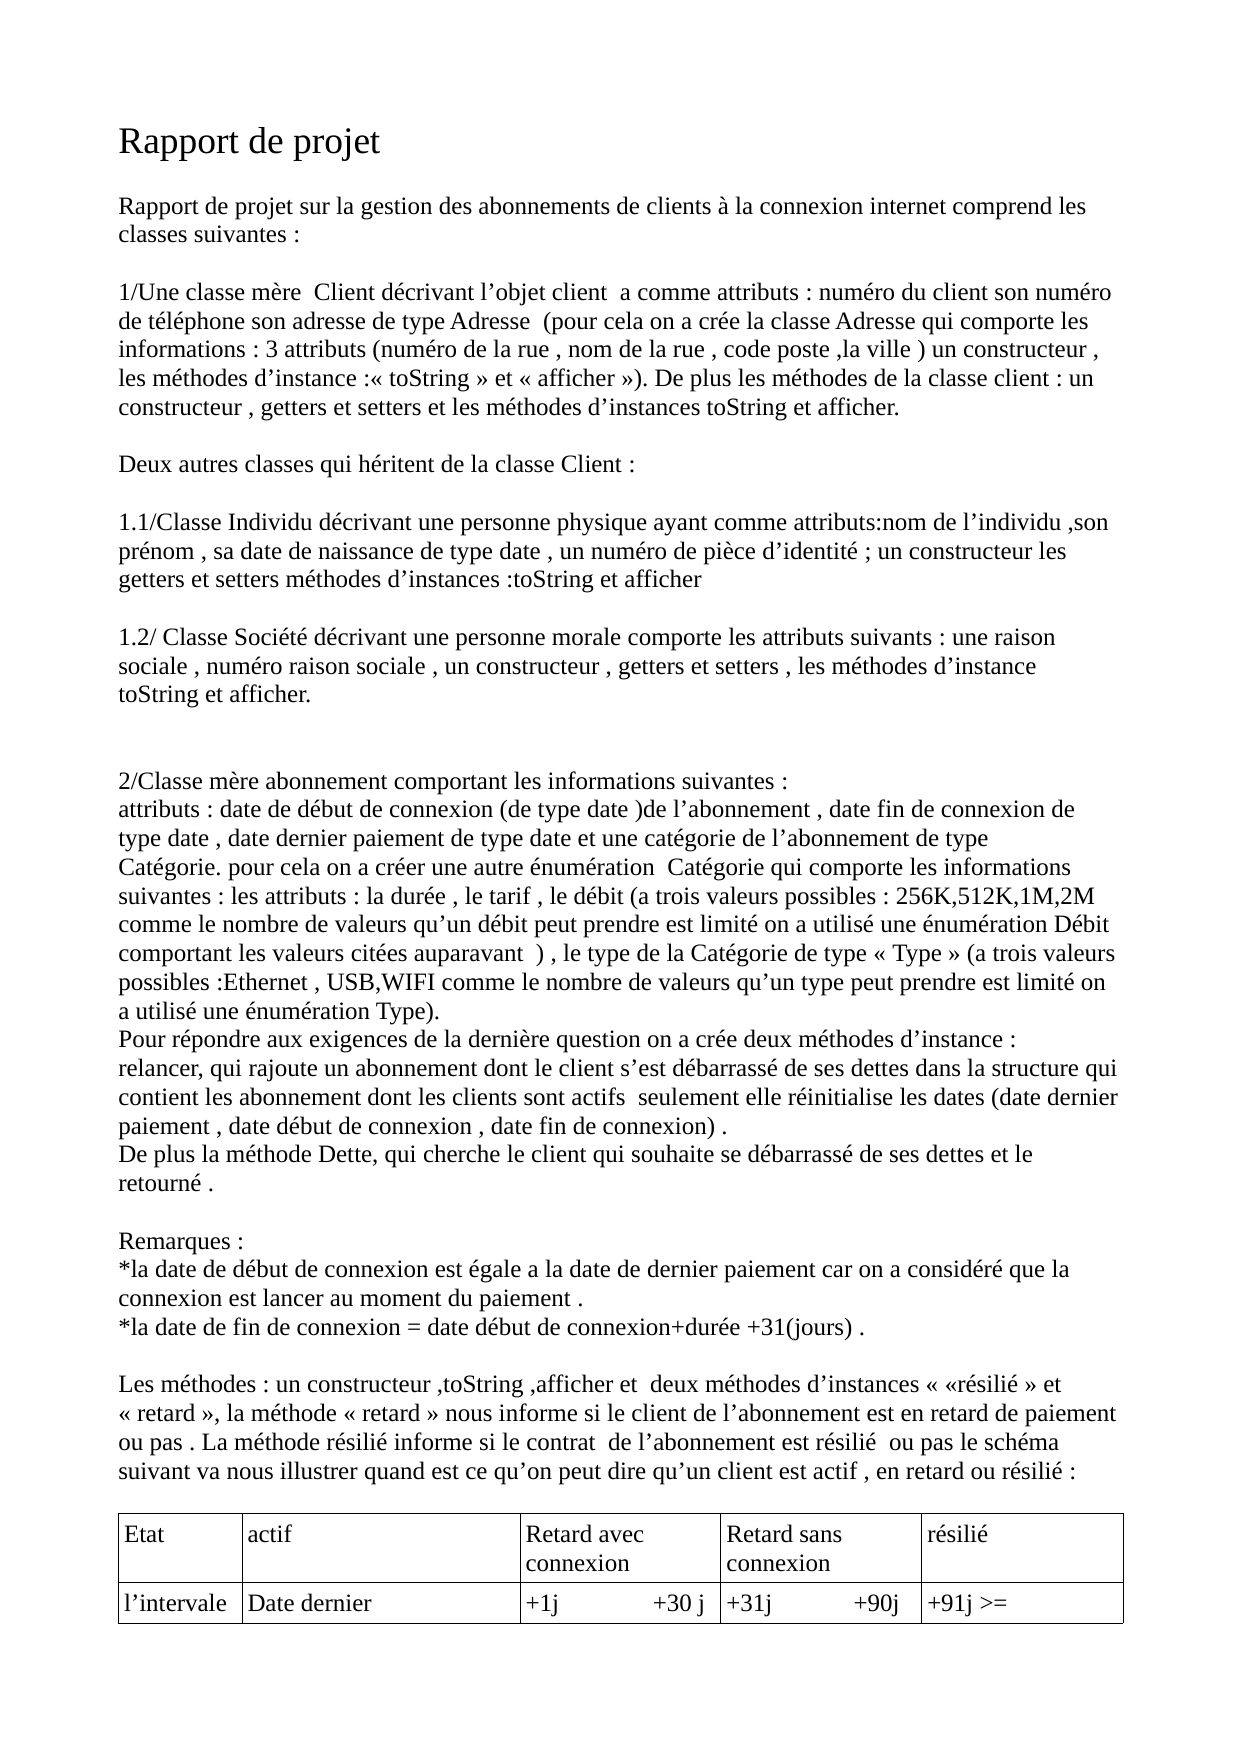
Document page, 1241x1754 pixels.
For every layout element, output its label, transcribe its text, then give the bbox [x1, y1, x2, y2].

text De plus la méthode Dette, qui cherche le client qui souhaite se débarrassé de ses dettes et le retourné . [118, 1139, 1122, 1197]
text 1.2/ Classe Société décrivant une personne morale comporte les attributs suivants : une raison sociale , numéro raison sociale , un constructeur , getters et setters , les méthodes d’instance toString et afficher. [118, 622, 1122, 708]
text Remarques : [118, 1226, 1122, 1254]
table_cell +91j >= [922, 1583, 1123, 1623]
table_header actif [243, 1514, 520, 1582]
text 1/Une classe mère Client décrivant l’objet client a comme attributs : numéro du client son numéro de téléphone son adresse de type Adresse (pour cela on a crée la classe Adresse qui comporte les informations : 3 attributs (numéro de la rue , nom de la rue , code poste ,la ville ) un constructeur , les méthodes d’instance :« toString » et « afficher »). De plus les méthodes de la classe client : un constructeur , getters et setters et les méthodes d’instances toString et afficher. [118, 277, 1122, 421]
table_cell l’intervale [119, 1583, 242, 1623]
table_cell Date dernier [243, 1583, 520, 1623]
text Rapport de projet sur la gestion des abonnements de clients à la connexion internet comprend les classes suivantes : [118, 191, 1122, 248]
text 2/Classe mère abonnement comportant les informations suivantes : [118, 766, 1122, 794]
text attributs : date de début de connexion (de type date )de l’abonnement , date fin de connexion de type date , date dernier paiement de type date et une catégorie de l’abonnement de type Catégorie. pour cela on a créer une autre énumération Catégorie qui comporte les informations suivantes : les attributs : la durée , le tarif , le débit (a trois valeurs possibles : 256K,512K,1M,2M comme le nombre de valeurs qu’un débit peut prendre est limité on a utilisé une énumération Débit comportant les valeurs citées auparavant ) , le type de la Catégorie de type « Type » (a trois valeurs possibles :Ethernet , USB,WIFI comme le nombre de valeurs qu’un type peut prendre est limité on a utilisé une énumération Type). [118, 794, 1122, 1024]
text relancer, qui rajoute un abonnement dont le client s’est débarrassé de ses dettes dans la structure qui contient les abonnement dont les clients sont actifs seulement elle réinitialise les dates (date dernier paiement , date début de connexion , date fin de connexion) . [118, 1053, 1122, 1139]
text Pour répondre aux exigences de la dernière question on a crée deux méthodes d’instance : [118, 1024, 1122, 1053]
table_cell +31j +90j [721, 1583, 921, 1623]
text *la date de début de connexion est égale a la date de dernier paiement car on a considéré que la connexion est lancer au moment du paiement . [118, 1254, 1122, 1312]
table_header Etat [119, 1514, 242, 1582]
text *la date de fin de connexion = date début de connexion+durée +31(jours) . [118, 1312, 1122, 1341]
text Les méthodes : un constructeur ,toString ,afficher et deux méthodes d’instances « «résilié » et « retard », la méthode « retard » nous informe si le client de l’abonnement est en retard de paiement ou pas . La méthode résilié informe si le contrat de l’abonnement est résilié ou pas le schéma suivant va nous illustrer quand est ce qu’on peut dire qu’un client est actif , en retard ou résilié : [118, 1369, 1122, 1484]
text 1.1/Classe Individu décrivant une personne physique ayant comme attributs:nom de l’individu ,son prénom , sa date de naissance de type date , un numéro de pièce d’identité ; un constructeur les getters et setters méthodes d’instances :toString et afficher [118, 507, 1122, 593]
text Deux autres classes qui héritent de la classe Client : [118, 449, 1122, 478]
table_cell +1j +30 j [521, 1583, 720, 1623]
table_header résilié [922, 1514, 1123, 1582]
table_header Retard avec connexion [521, 1514, 720, 1582]
table_header Retard sans connexion [721, 1514, 921, 1582]
